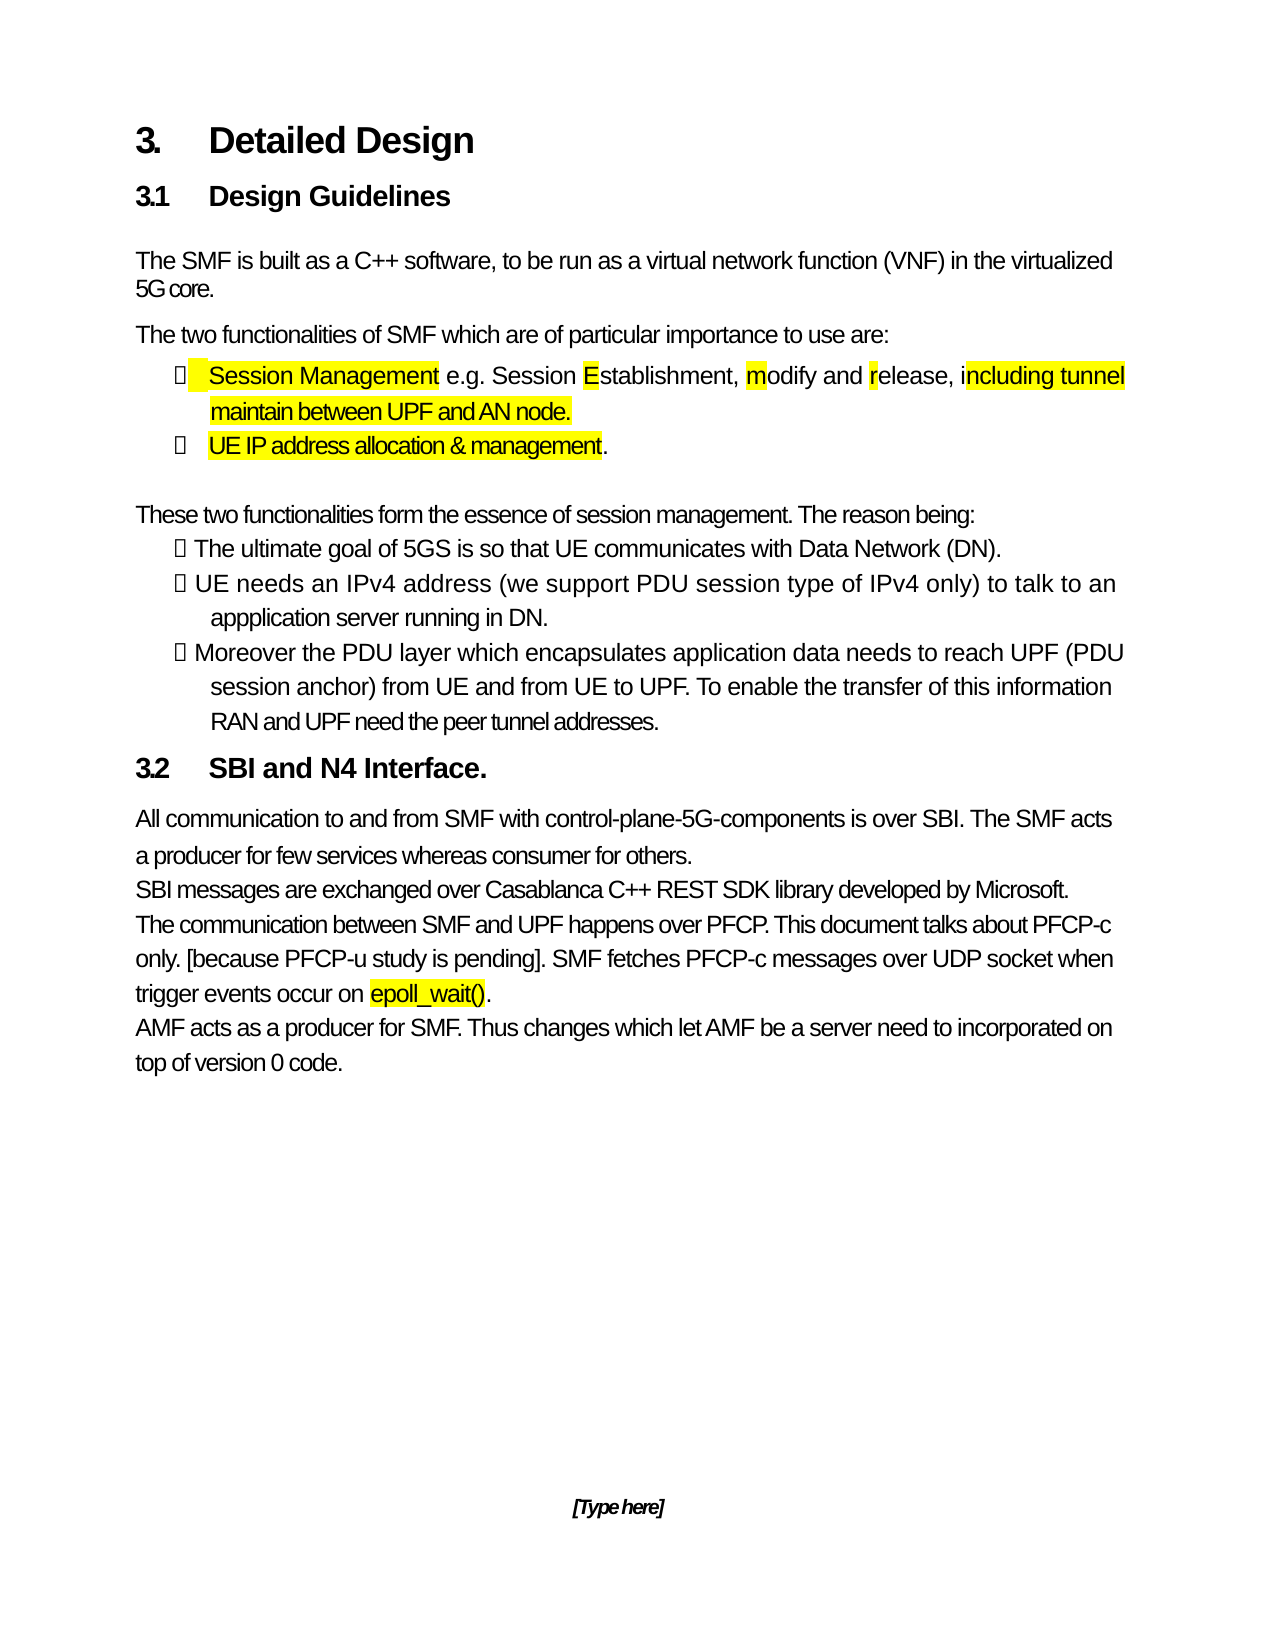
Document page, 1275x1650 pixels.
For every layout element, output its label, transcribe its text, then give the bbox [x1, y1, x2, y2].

text  UE IP address allocation & management. [173, 427, 675, 461]
text a producer for few services whereas consumer for others. [135, 837, 751, 871]
text 3.2 SBI and N4 Interface. [135, 737, 565, 789]
text 3. Detailed Design [135, 120, 556, 162]
text The communication between SMF and UPF happens over PFCP. This document talks about PFCP-c only. [because PFCP-u study is pending]. SMF fetches PFCP-c messages over UDP socket when trigger events occur on epoll_wait(). [135, 906, 1140, 1009]
text [Type here] [573, 1496, 718, 1519]
text appplication server running in DN. [173, 599, 618, 633]
text SBI messages are exchanged over Casablanca C++ REST SDK library developed by Microsoft. [135, 871, 1098, 906]
text maintain between UPF and AN node. [173, 392, 640, 427]
text  The ultimate goal of 5GS is so that UE communicates with Data Network (DN). [173, 530, 1026, 565]
text  Session Management e.g. Session Establishment, modify and release, including tunnel [173, 353, 1140, 392]
text The two functionalities of SMF which are of particular importance to use are: [135, 304, 934, 353]
text These two functionalities form the essence of session management. The reason being: [135, 496, 1008, 530]
text session anchor) from UE and from UE to UPF. To enable the transfer of this information RAN and UPF need the peer tunnel addresses. [210, 668, 1139, 737]
text  UE needs an IPv4 address (we support PDU session type of IPv4 only) to talk to an [173, 565, 1139, 599]
text The SMF is built as a C++ software, to be run as a virtual network function (VNF) in the virtualized 5G core. [135, 246, 1137, 304]
text AMF acts as a producer for SMF. Thus changes which let AMF be a server need to incorporated on top of version 0 code. [135, 1009, 1138, 1078]
text 3.1 Design Guidelines [135, 162, 531, 217]
text All communication to and from SMF with control-plane-5G-components is over SBI. The SMF acts [135, 789, 1140, 837]
text  Moreover the PDU layer which encapsulates application data needs to reach UPF (PDU [135, 633, 1140, 668]
